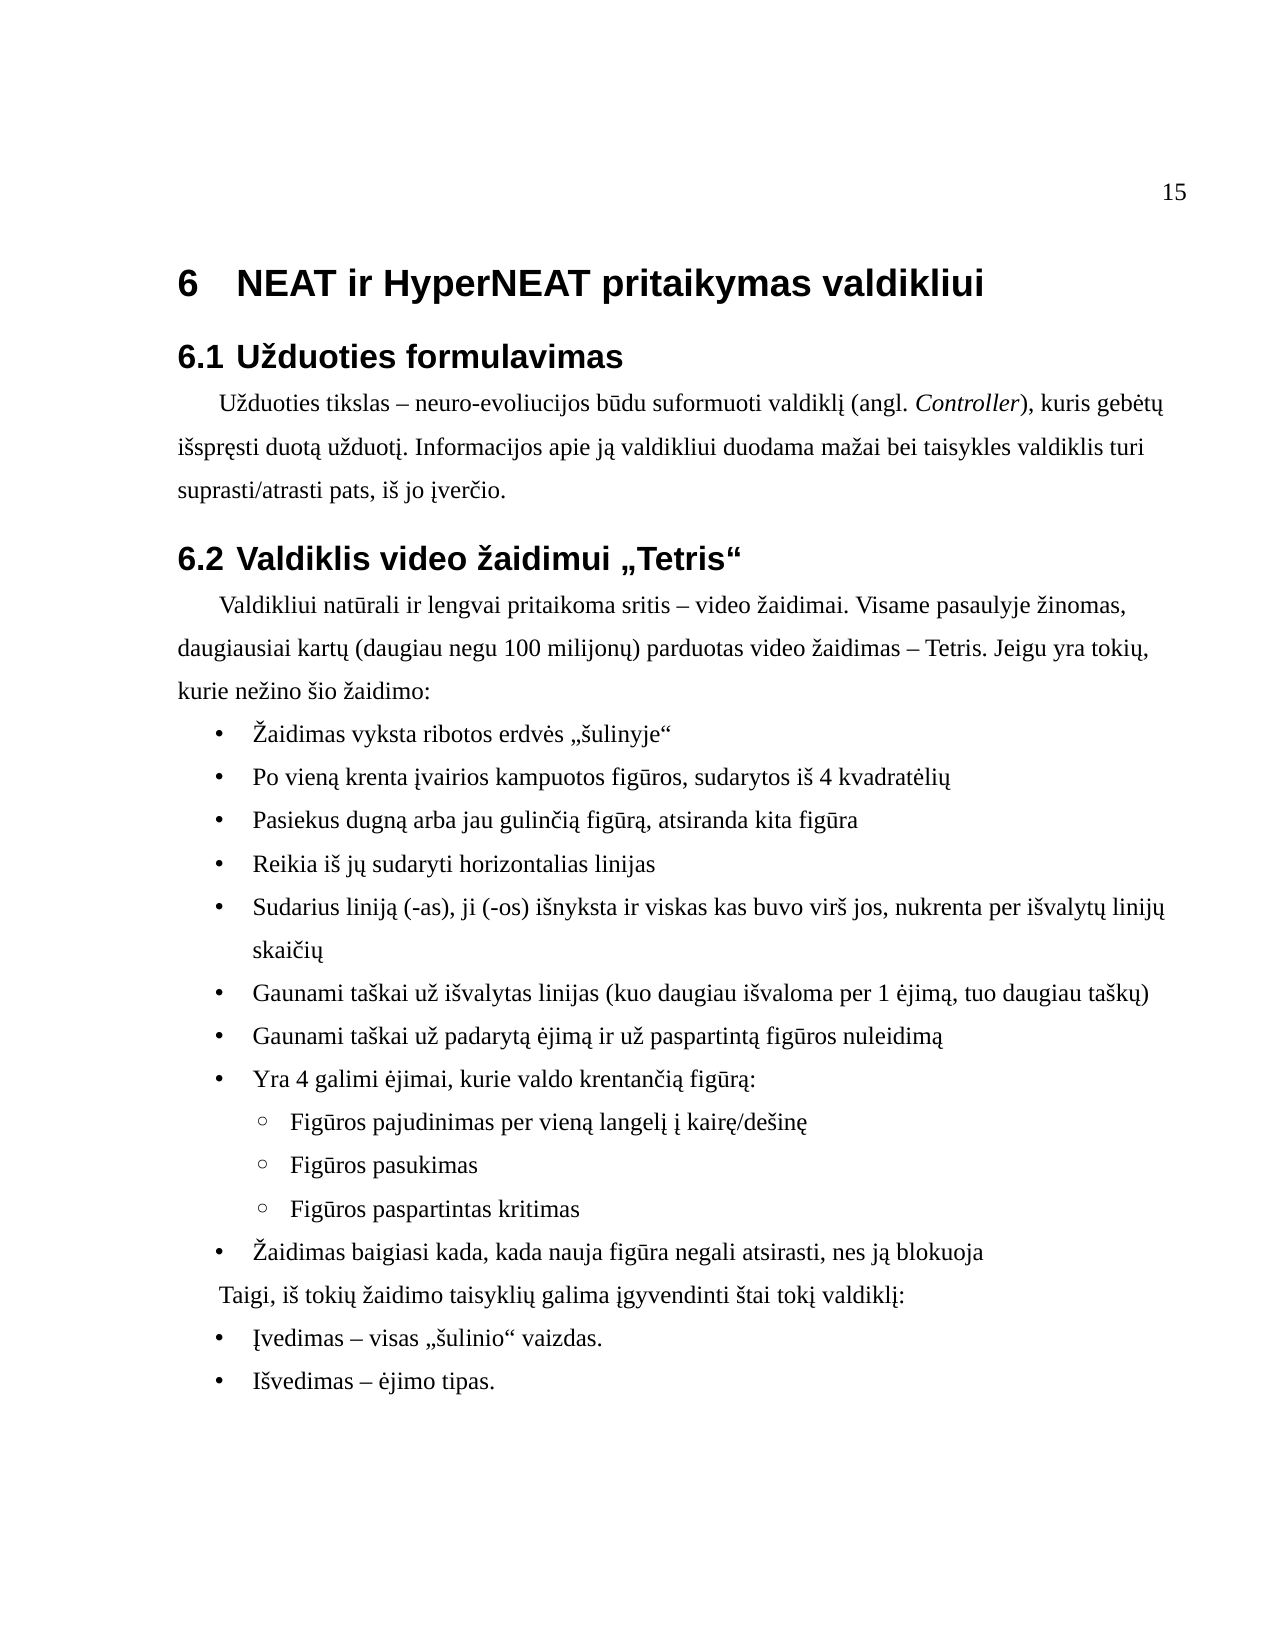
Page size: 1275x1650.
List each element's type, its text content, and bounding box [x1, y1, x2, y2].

list Figūros paspartintas kritimas [252, 1194, 1186, 1222]
list Reikia iš jų sudaryti horizontalias linijas [215, 849, 1186, 877]
list Figūros pasukimas [252, 1151, 1186, 1179]
list Yra 4 galimi ėjimai, kurie valdo krentančią figūrą: [215, 1064, 1186, 1093]
text Valdikliui natūrali ir lengvai pritaikoma sritis – video žaidimai. Visame pasaulyje žinomas, daugiausiai kartų (daugiau negu 100 milijonų) parduotas video žaidimas – Tetris. Jeigu yra tokių, kurie nežino šio žaidimo: [177, 590, 1186, 705]
list Žaidimas baigiasi kada, kada nauja figūra negali atsirasti, nes ją blokuoja [215, 1237, 1186, 1266]
list Gaunami taškai už padarytą ėjimą ir už paspartintą figūros nuleidimą [215, 1021, 1186, 1050]
subtitle NEAT ir HyperNEAT pritaikymas valdikliui [177, 260, 1186, 304]
subtitle Užduoties formulavimas [177, 337, 1186, 376]
list Išvedimas – ėjimo tipas. [215, 1366, 1186, 1395]
list Sudarius liniją (-as), ji (-os) išnyksta ir viskas kas buvo virš jos, nukrenta per išvalytų linijų skaičių [215, 892, 1186, 964]
list Gaunami taškai už išvalytas linijas (kuo daugiau išvaloma per 1 ėjimą, tuo daugiau taškų) [215, 978, 1186, 1007]
list Pasiekus dugną arba jau gulinčią figūrą, atsiranda kita figūra [215, 806, 1186, 834]
list Po vieną krenta įvairios kampuotos figūros, sudarytos iš 4 kvadratėlių [215, 762, 1186, 791]
list Įvedimas – visas „šulinio“ vaizdas. [215, 1323, 1186, 1352]
list Žaidimas vyksta ribotos erdvės „šulinyje“ [215, 719, 1186, 748]
subtitle Valdiklis video žaidimui „Tetris“ [177, 539, 1186, 577]
text Taigi, iš tokių žaidimo taisyklių galima įgyvendinti štai tokį valdiklį: [177, 1280, 1186, 1309]
text Užduoties tikslas – neuro-evoliucijos būdu suformuoti valdiklį (angl. Controller), kuris gebėtų išspręsti duotą užduotį. Informacijos apie ją valdikliui duodama mažai bei taisykles valdiklis turi suprasti/atrasti pats, iš jo įverčio. [177, 388, 1186, 503]
list Figūros pajudinimas per vieną langelį į kairę/dešinę [252, 1107, 1186, 1136]
